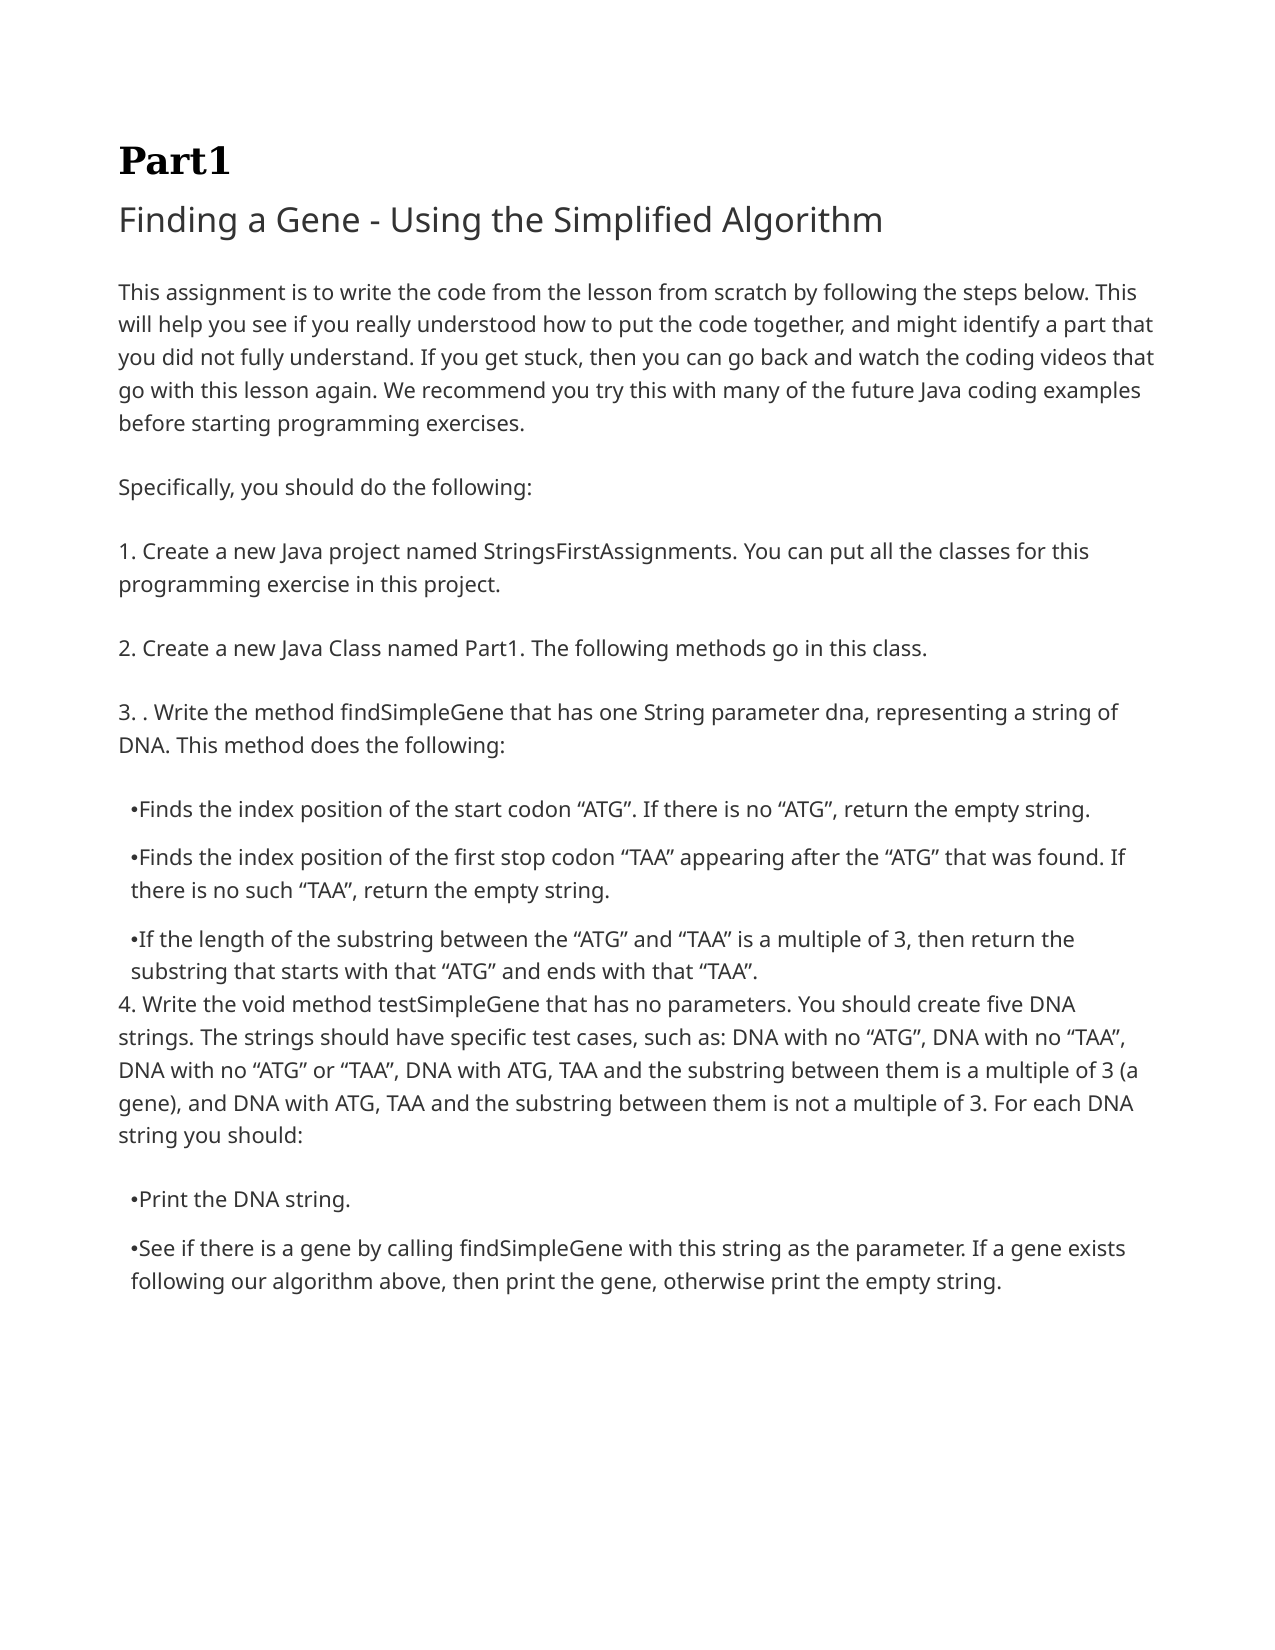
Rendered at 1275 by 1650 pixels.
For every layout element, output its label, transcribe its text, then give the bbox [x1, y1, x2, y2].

text 3. . Write the method findSimpleGene that has one String parameter dna, representing a string of DNA. This method does the following: [118, 694, 1157, 759]
subtitle Part1 [118, 139, 1157, 183]
list Finds the index position of the first stop codon “TAA” appearing after the “ATG” that was found. If there is no such “TAA”, return the empty string. [118, 839, 1157, 905]
text Specifically, you should do the following: [118, 469, 1157, 502]
text 4. Write the void method testSimpleGene that has no parameters. You should create five DNA strings. The strings should have specific test cases, such as: DNA with no “ATG”, DNA with no “TAA”, DNA with no “ATG” or “TAA”, DNA with ATG, TAA and the substring between them is a multiple of 3 (a gene), and DNA with ATG, TAA and the substring between them is not a multiple of 3. For each DNA string you should: [118, 986, 1157, 1150]
list If the length of the substring between the “ATG” and “TAA” is a multiple of 3, then return the substring that starts with that “ATG” and ends with that “TAA”. [118, 921, 1157, 986]
list Print the DNA string. [118, 1181, 1157, 1214]
list See if there is a gene by calling findSimpleGene with this string as the parameter. If a gene exists following our algorithm above, then print the gene, otherwise print the empty string. [118, 1230, 1157, 1296]
list Finds the index position of the start codon “ATG”. If there is no “ATG”, return the empty string. [118, 791, 1157, 824]
text This assignment is to write the code from the lesson from scratch by following the steps below. This will help you see if you really understood how to put the code together, and might identify a part that you did not fully understand. If you get stuck, then you can go back and watch the coding videos that go with this lesson again. We recommend you try this with many of the future Java coding examples before starting programming exercises. [118, 274, 1157, 438]
text 2. Create a new Java Class named Part1. The following methods go in this class. [118, 630, 1157, 663]
text 1. Create a new Java project named StringsFirstAssignments. You can put all the classes for this programming exercise in this project. [118, 533, 1157, 599]
subtitle Finding a Gene - Using the Simplified Algorithm [118, 196, 1157, 242]
